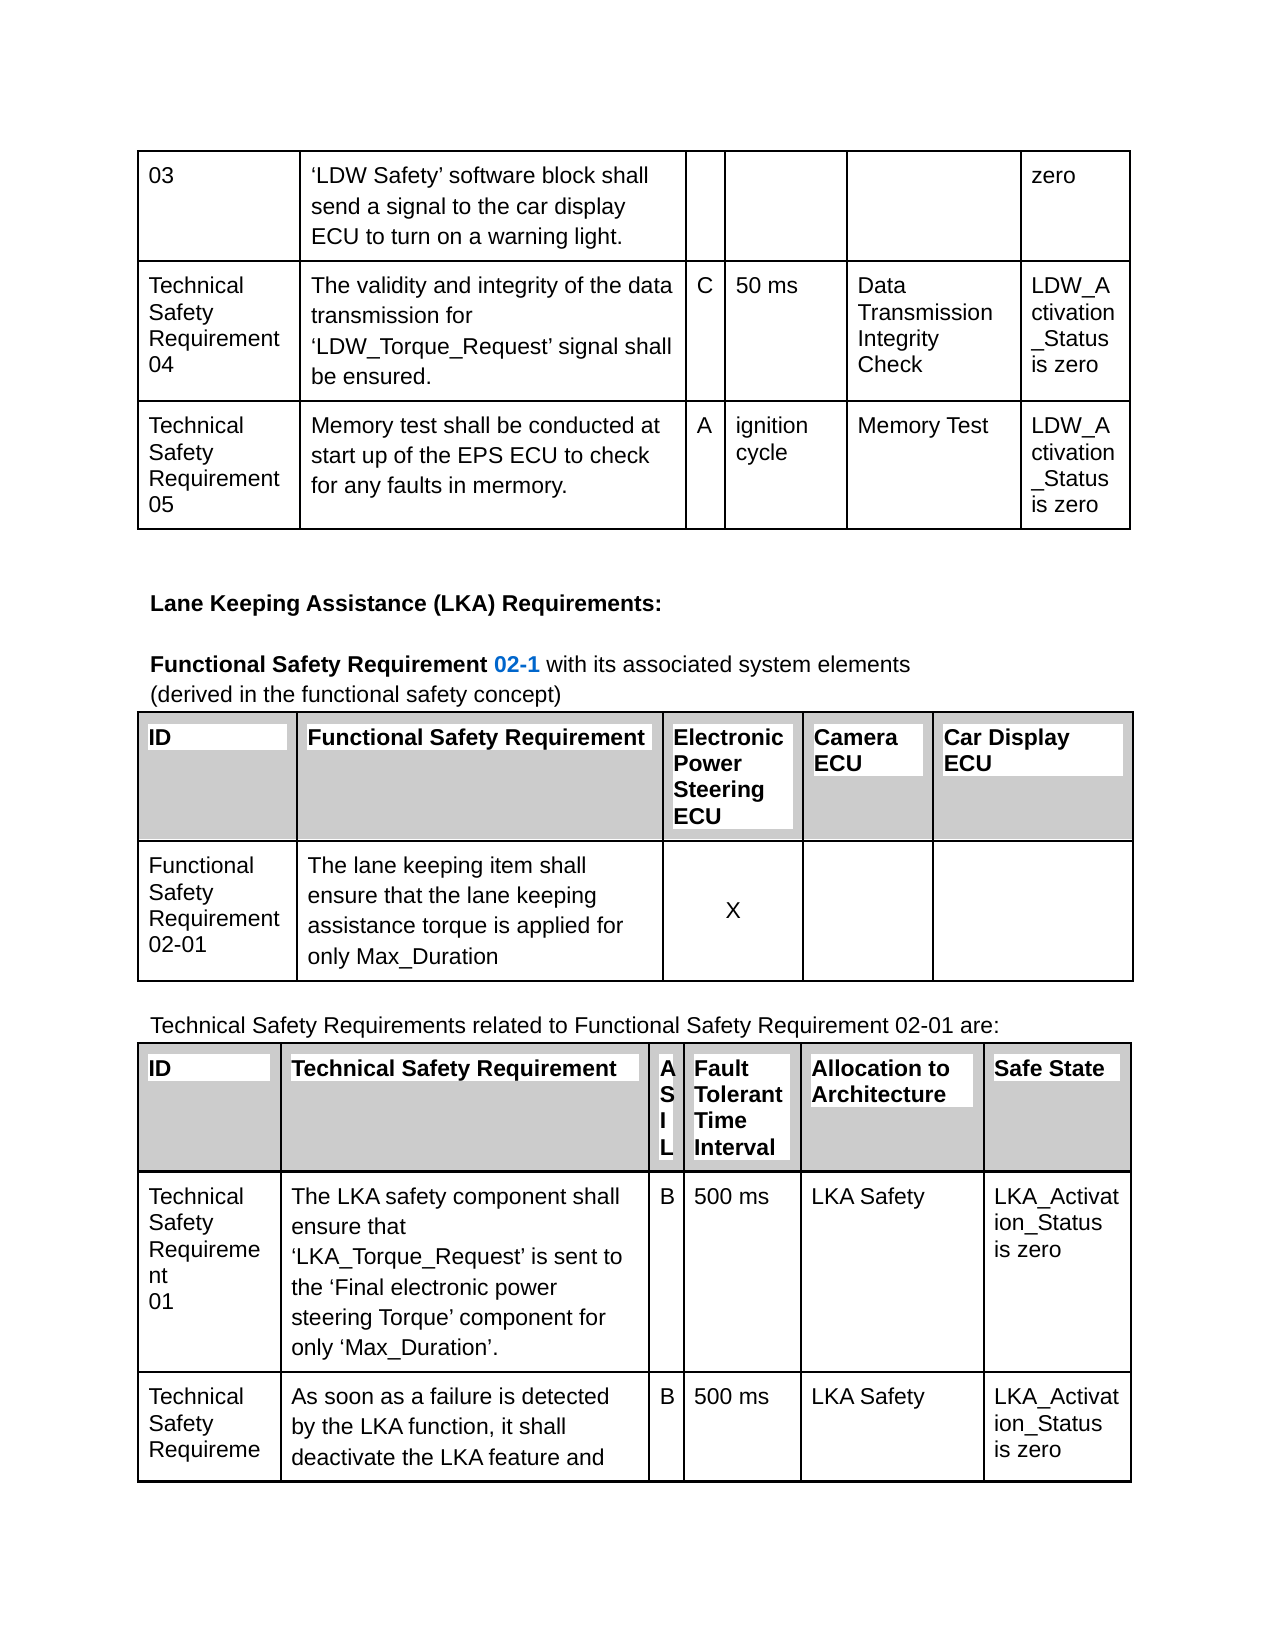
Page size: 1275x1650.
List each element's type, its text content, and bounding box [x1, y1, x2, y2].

table_cell Functional Safety Requirement 02-01 [139, 842, 296, 979]
table_cell ‘LDW Safety’ software block shall send a signal to the car display ECU to turn on a warning light. [301, 152, 685, 260]
table_header Fault Tolerant Time Interval [685, 1044, 800, 1170]
table_cell [804, 842, 932, 979]
table_cell The validity and integrity of the data transmission for ‘LDW_Torque_Request’ signal shall be ensured. [301, 262, 685, 399]
table_cell [687, 152, 724, 260]
table_cell The lane keeping item shall ensure that the lane keeping assistance torque is applied for only Max_Duration [298, 842, 662, 979]
table_header Camera ECU [804, 713, 932, 839]
table_header Electronic Power Steering ECU [664, 713, 802, 839]
table_header ID [139, 1044, 280, 1170]
table_cell 500 ms [685, 1173, 800, 1371]
table_cell [726, 152, 846, 260]
table_cell LKA_Activation_Status is zero [985, 1173, 1130, 1371]
table_header Safe State [985, 1044, 1130, 1170]
table_cell 03 [139, 152, 299, 260]
table_cell B [650, 1373, 683, 1480]
table_cell 50 ms [726, 262, 846, 399]
table_cell [848, 152, 1020, 260]
table_cell LKA Safety [802, 1173, 983, 1371]
table_cell ignition cycle [726, 402, 846, 528]
table_cell Technical Safety Requirement 04 [139, 262, 299, 399]
table_cell LDW_Activation_Status is zero [1022, 402, 1129, 528]
table_cell Technical Safety Requirement 01 [139, 1173, 280, 1371]
table_header Technical Safety Requirement [282, 1044, 648, 1170]
table_header ID [139, 713, 296, 839]
table_cell C [687, 262, 724, 399]
table_cell Technical Safety Requirement 05 [139, 402, 299, 528]
table_cell B [650, 1173, 683, 1371]
table_cell LKA Safety [802, 1373, 983, 1480]
table_header ASIL [650, 1044, 683, 1170]
table_cell LKA_Activation_Status is zero [985, 1373, 1130, 1480]
table_cell As soon as a failure is detected by the LKA function, it shall deactivate the LKA feature and [282, 1373, 648, 1480]
table_header Functional Safety Requirement [298, 713, 662, 839]
table_cell Data Transmission Integrity Check [848, 262, 1020, 399]
table_cell zero [1022, 152, 1129, 260]
table_cell A [687, 402, 724, 528]
table_header Car Display ECU [934, 713, 1132, 839]
text Functional Safety Requirement 02-1 with its associated system elements [150, 651, 1125, 677]
text Lane Keeping Assistance (LKA) Requirements: [150, 590, 1125, 617]
table_cell Technical Safety Requireme [139, 1373, 280, 1480]
table_cell [934, 842, 1132, 979]
table_cell The LKA safety component shall ensure that ‘LKA_Torque_Request’ is sent to the ‘Final electronic power steering Torque’ component for only ‘Max_Duration’. [282, 1173, 648, 1371]
table_cell Memory Test [848, 402, 1020, 528]
table_header Allocation to Architecture [802, 1044, 983, 1170]
table_cell X [664, 842, 802, 979]
table_cell 500 ms [685, 1373, 800, 1480]
table_cell Memory test shall be conducted at start up of the EPS ECU to check for any faults in mermory. [301, 402, 685, 528]
text (derived in the functional safety concept) [150, 681, 1125, 707]
text Technical Safety Requirements related to Functional Safety Requirement 02-01 are: [150, 1012, 1125, 1038]
table_cell LDW_Activation_Status is zero [1022, 262, 1129, 399]
